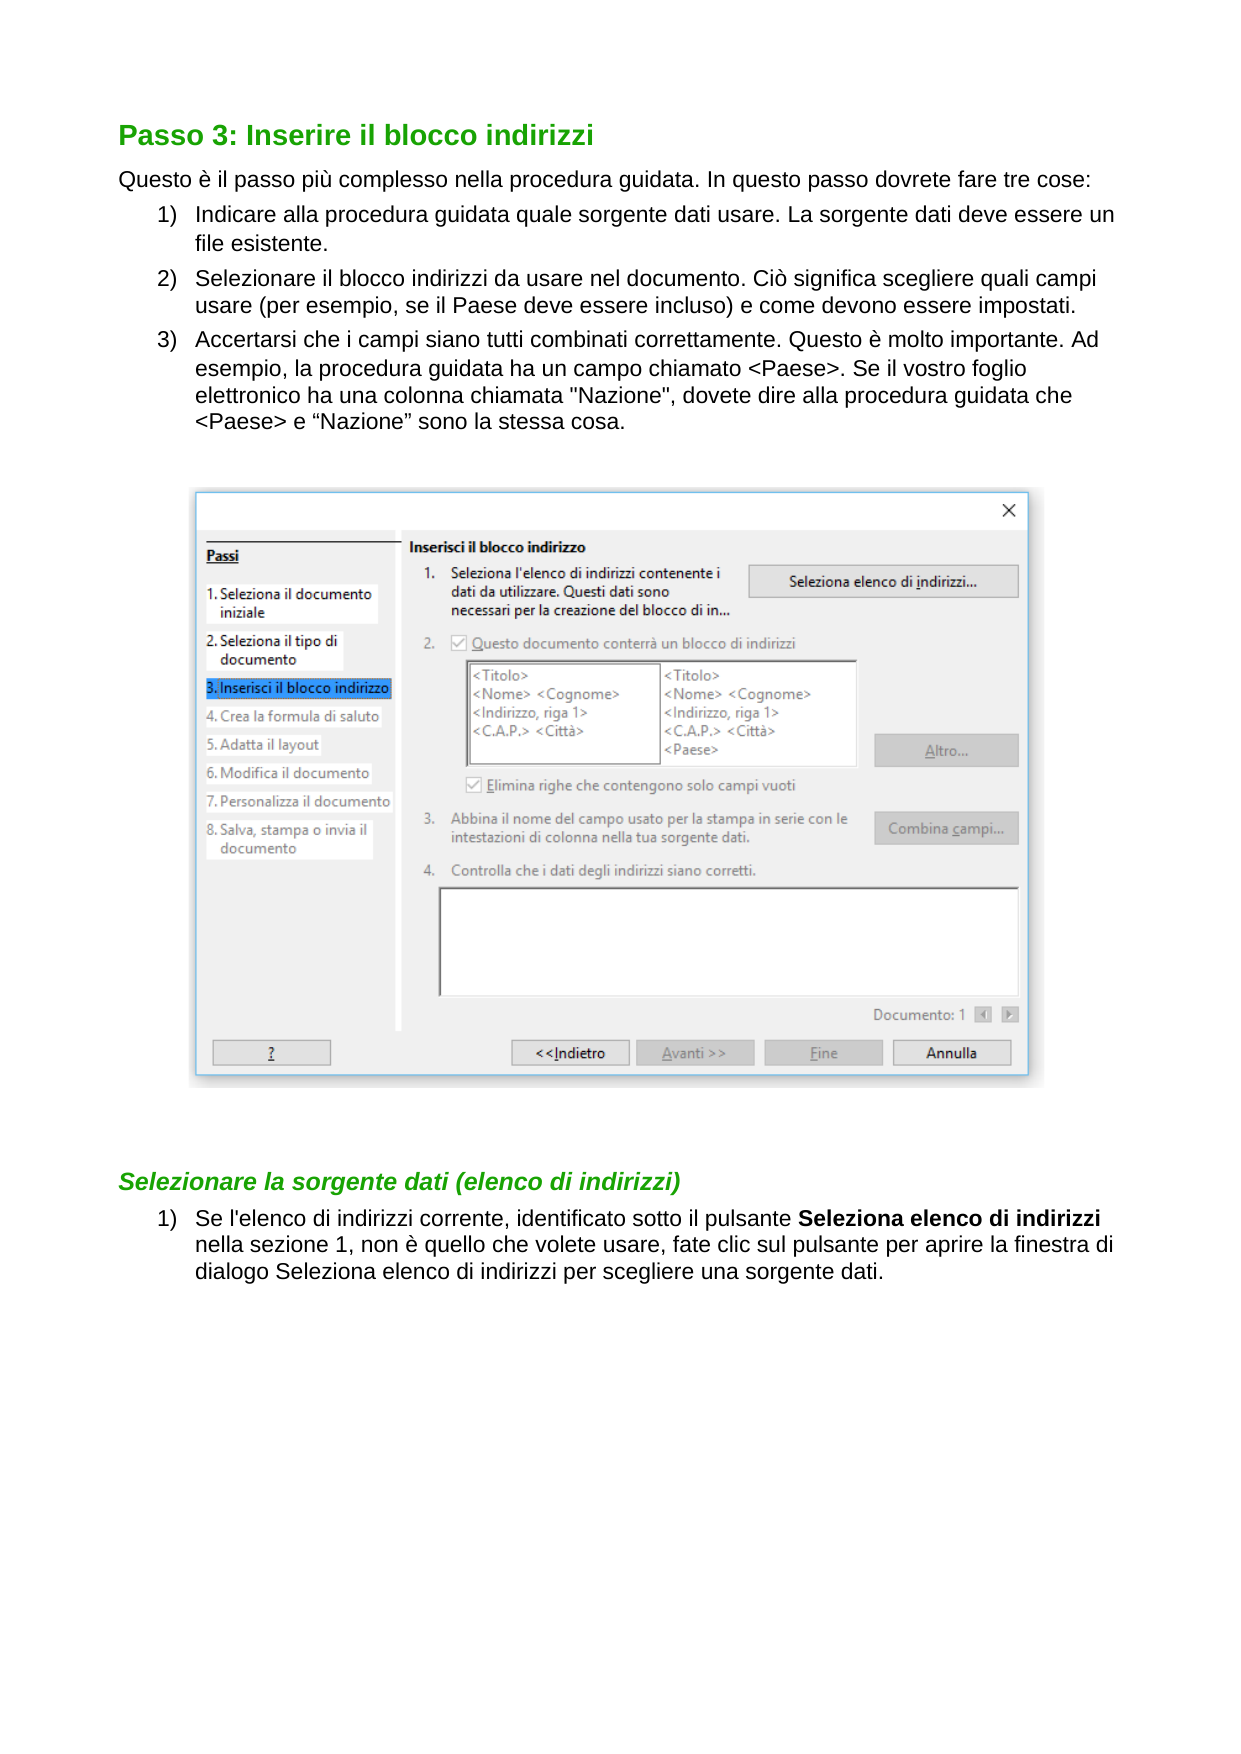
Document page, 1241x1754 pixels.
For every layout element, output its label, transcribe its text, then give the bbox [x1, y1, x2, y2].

list Selezionare il blocco indirizzi da usare nel documento. Ciò significa scegliere quali campi usare (per esempio, se il Paese deve essere incluso) e come devono essere impostati. [177, 263, 1122, 318]
list Indicare alla procedura guidata quale sorgente dati usare. La sorgente dati deve essere un file esistente. [177, 199, 1122, 257]
list Se l'elenco di indirizzi corrente, identificato sotto il pulsante Seleziona elenco di indirizzi nella sezione 1, non è quello che volete usare, fate clic sul pulsante per aprire la finestra di dialogo Seleziona elenco di indirizzi per scegliere una sorgente dati. [177, 1203, 1122, 1284]
list Questo è il passo più complesso nella procedura guidata. In questo passo dovrete fare tre cose: [118, 164, 1122, 193]
subtitle Passo 3: Inserire il blocco indirizzi [118, 118, 1122, 152]
subtitle Selezionare la sorgente dati (elenco di indirizzi) [118, 1167, 1122, 1196]
picture [188, 487, 1045, 1088]
list Accertarsi che i campi siano tutti combinati correttamente. Questo è molto importante. Ad esempio, la procedura guidata ha un campo chiamato <Paese>. Se il vostro foglio elettronico ha una colonna chiamata "Nazione", dovete dire alla procedura guidata che <Paese> e “Nazione” sono la stessa cosa. [177, 324, 1122, 434]
